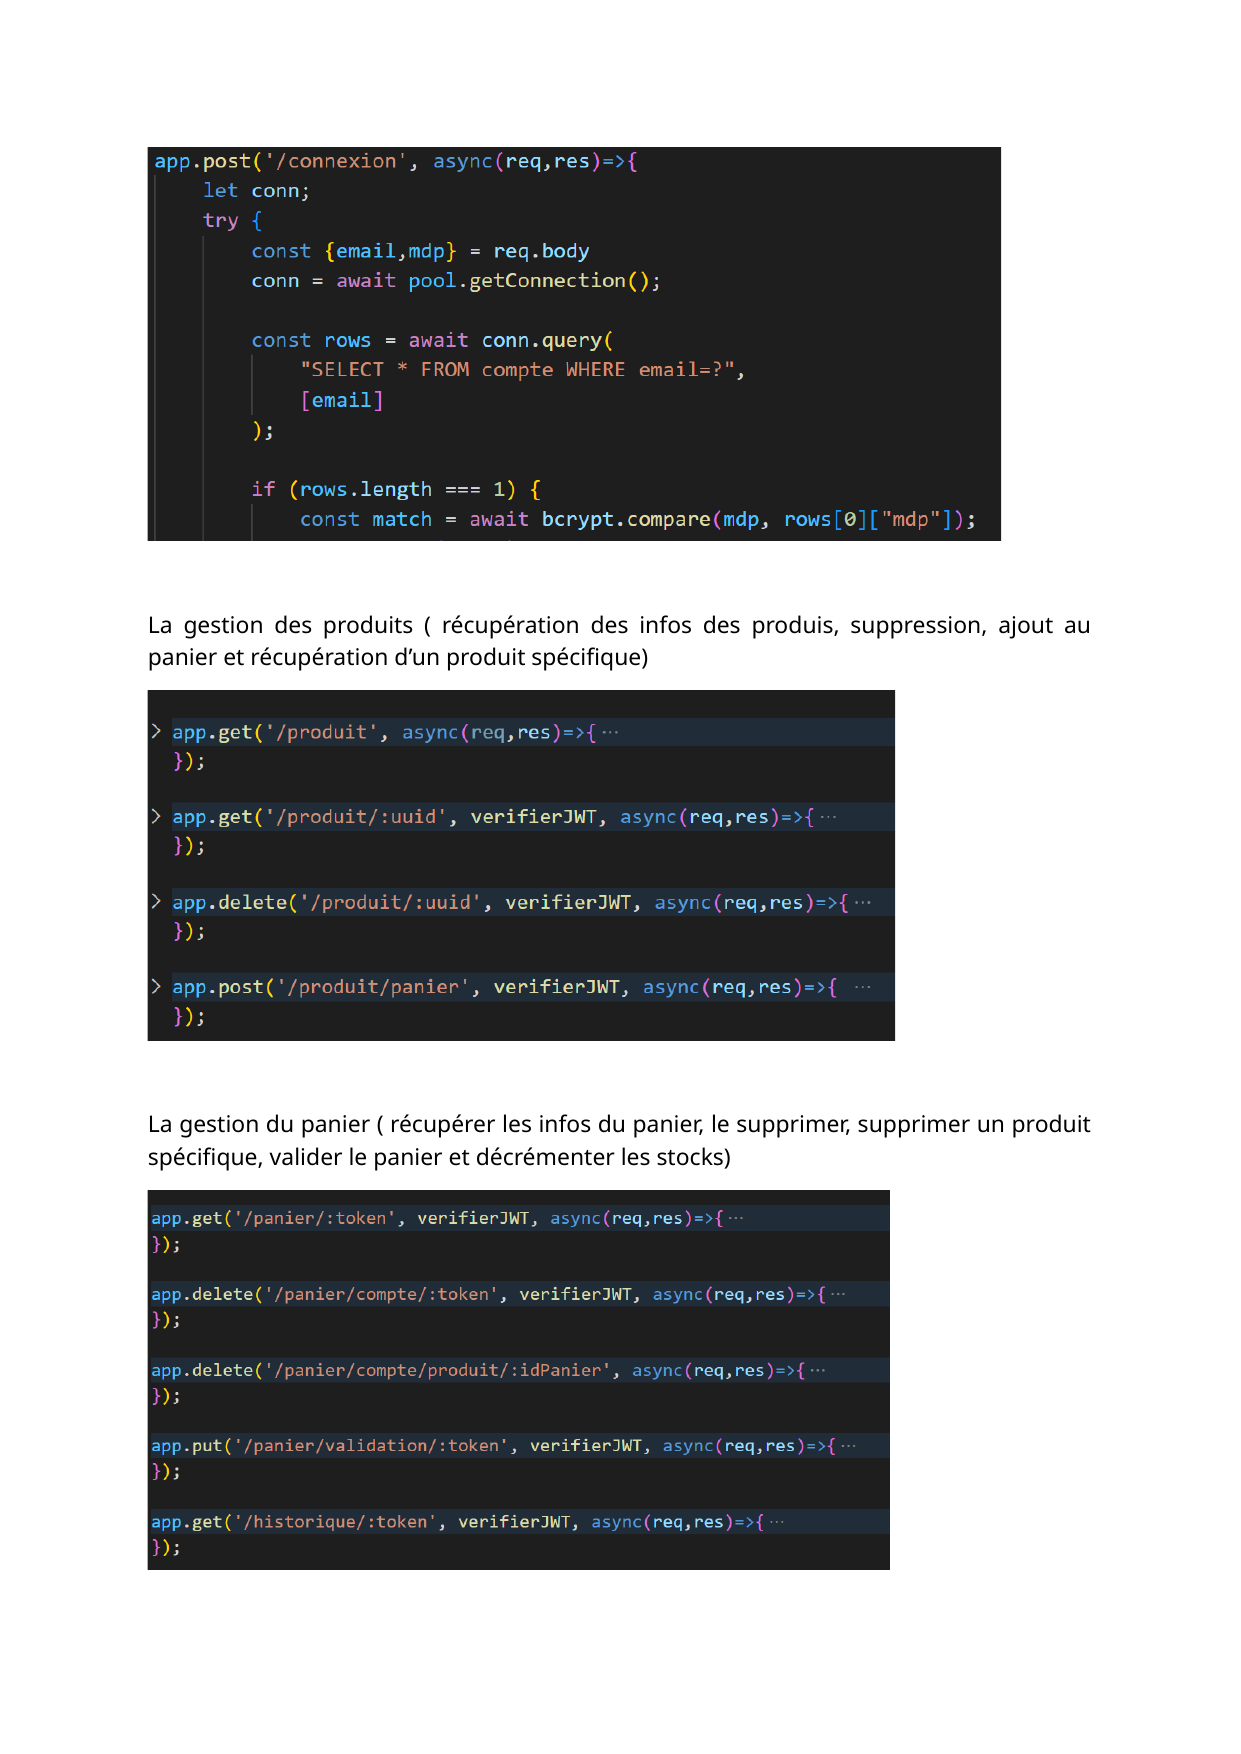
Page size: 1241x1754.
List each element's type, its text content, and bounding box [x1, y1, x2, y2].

text La gestion des produits ( récupération des infos des produis, suppression, ajout au panier et récupération d’un produit spécifique) [148, 608, 1093, 673]
text La gestion du panier ( récupérer les infos du panier, le supprimer, supprimer un produit spécifique, valider le panier et décrémenter les stocks) [148, 1108, 1093, 1172]
